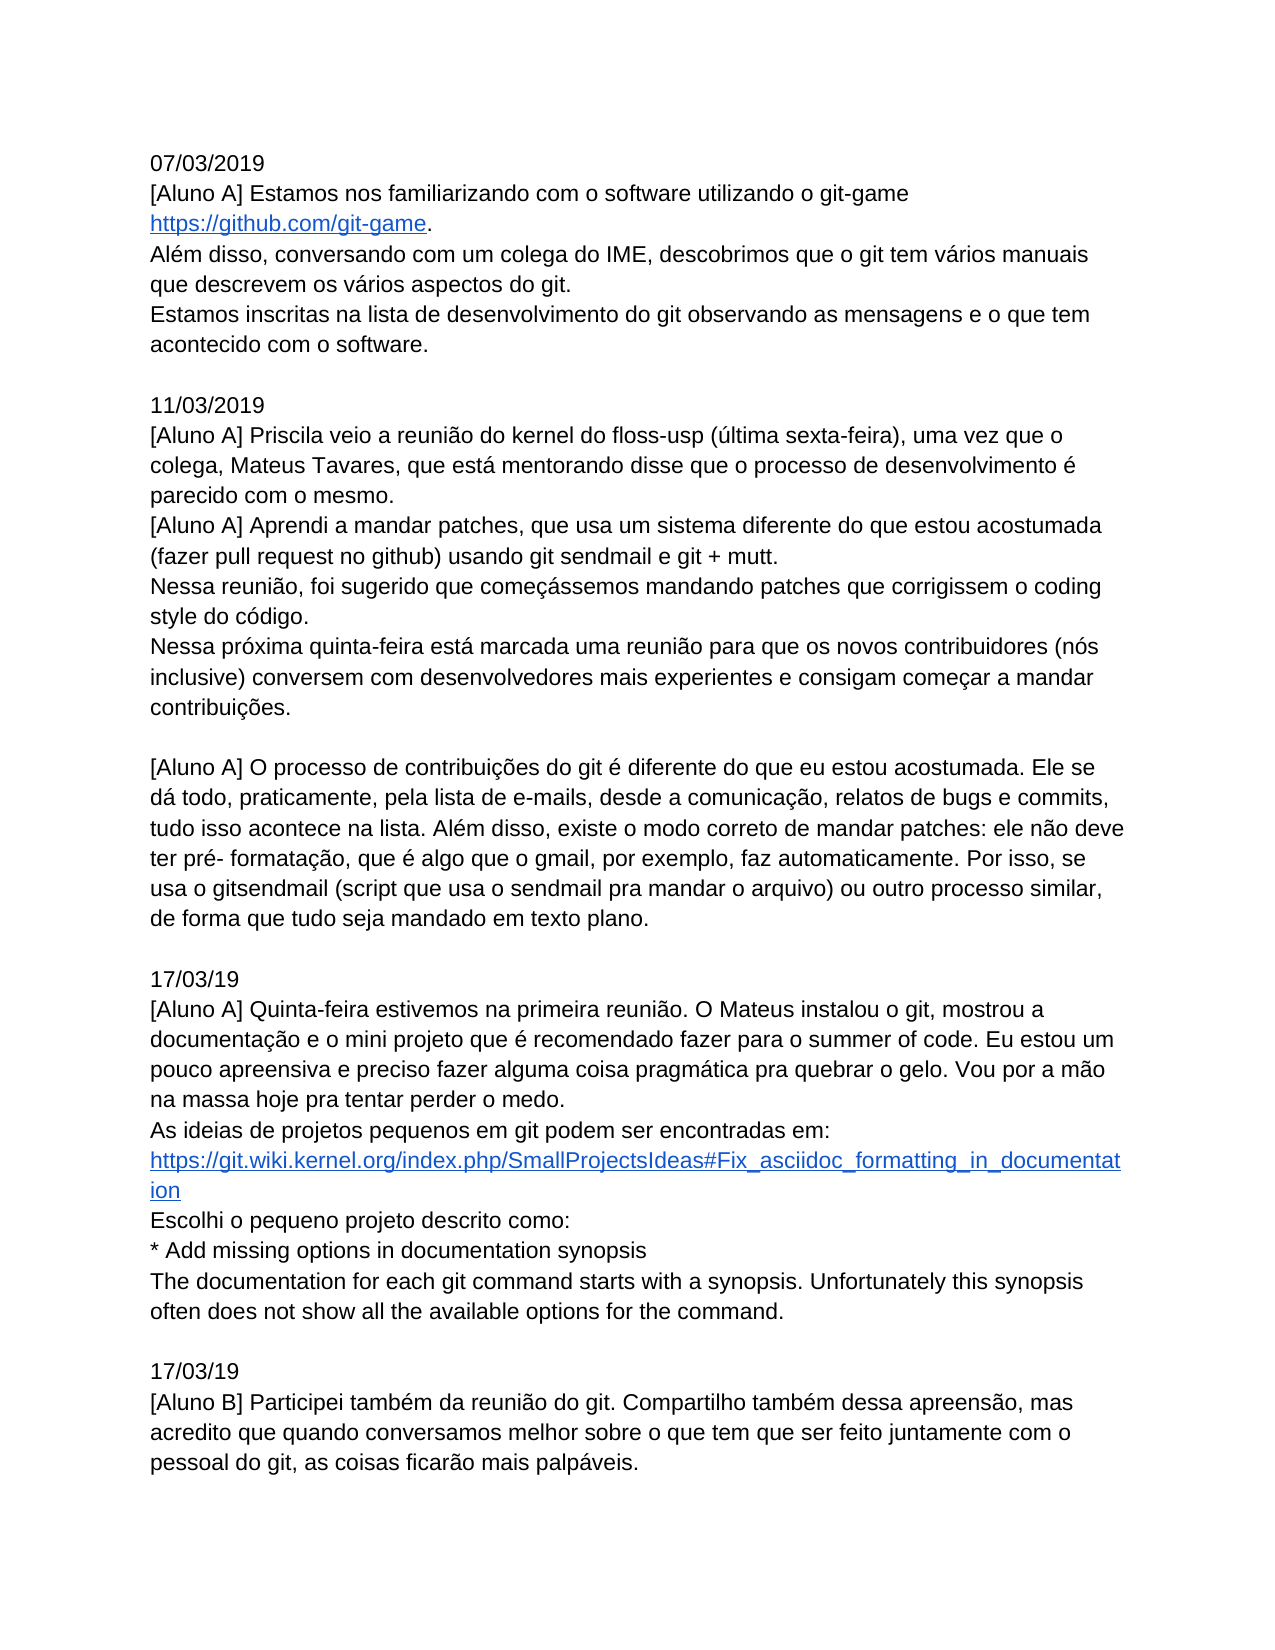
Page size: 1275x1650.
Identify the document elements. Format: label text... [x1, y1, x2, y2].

text 07/03/2019 [150, 150, 1125, 176]
text [Aluno A] O processo de contribuições do git é diferente do que eu estou acostumada. Ele se dá todo, praticamente, pela lista de e-mails, desde a comunicação, relatos de bugs e commits, tudo isso acontece na lista. Além disso, existe o modo correto de mandar patches: ele não deve ter pré- formatação, que é algo que o gmail, por exemplo, faz automaticamente. Por isso, se usa o gitsendmail (script que usa o sendmail pra mandar o arquivo) ou outro processo similar, de forma que tudo seja mandado em texto plano. [150, 754, 1125, 932]
text [Aluno A] Priscila veio a reunião do kernel do floss-usp (última sexta-feira), uma vez que o colega, Mateus Tavares, que está mentorando disse que o processo de desenvolvimento é parecido com o mesmo. [Aluno A] Aprendi a mandar patches, que usa um sistema diferente do que estou acostumada (fazer pull request no github) usando git sendmail e git + mutt. [150, 422, 1125, 569]
text 17/03/19 [150, 966, 1125, 992]
text 11/03/2019 [150, 392, 1125, 418]
text * Add missing options in documentation synopsis [150, 1237, 1125, 1264]
text [Aluno A] Quinta-feira estivemos na primeira reunião. O Mateus instalou o git, mostrou a documentação e o mini projeto que é recomendado fazer para o summer of code. Eu estou um pouco apreensiva e preciso fazer alguma coisa pragmática pra quebrar o gelo. Vou por a mão na massa hoje pra tentar perder o medo. [150, 996, 1125, 1113]
text Escolhi o pequeno projeto descrito como: [150, 1207, 1125, 1234]
text As ideias de projetos pequenos em git podem ser encontradas em: https://git.wiki.kernel.org/index.php/SmallProjectsIdeas#Fix_asciidoc_formatting_in_documentation [150, 1117, 1125, 1203]
text 17/03/19 [150, 1358, 1125, 1385]
text Nessa reunião, foi sugerido que começássemos mandando patches que corrigissem o coding style do código. [150, 573, 1125, 629]
text Nessa próxima quinta-feira está marcada uma reunião para que os novos contribuidores (nós inclusive) conversem com desenvolvedores mais experientes e consigam começar a mandar contribuições. [150, 633, 1125, 720]
text [Aluno B] Participei também da reunião do git. Compartilho também dessa apreensão, mas acredito que quando conversamos melhor sobre o que tem que ser feito juntamente com o pessoal do git, as coisas ficarão mais palpáveis. [150, 1388, 1125, 1475]
text [Aluno A] Estamos nos familiarizando com o software utilizando o git-game https://github.com/git-game. [150, 180, 1125, 237]
text Além disso, conversando com um colega do IME, descobrimos que o git tem vários manuais que descrevem os vários aspectos do git. [150, 241, 1125, 297]
text Estamos inscritas na lista de desenvolvimento do git observando as mensagens e o que tem acontecido com o software. [150, 301, 1125, 358]
text The documentation for each git command starts with a synopsis. Unfortunately this synopsis often does not show all the available options for the command. [150, 1268, 1125, 1324]
